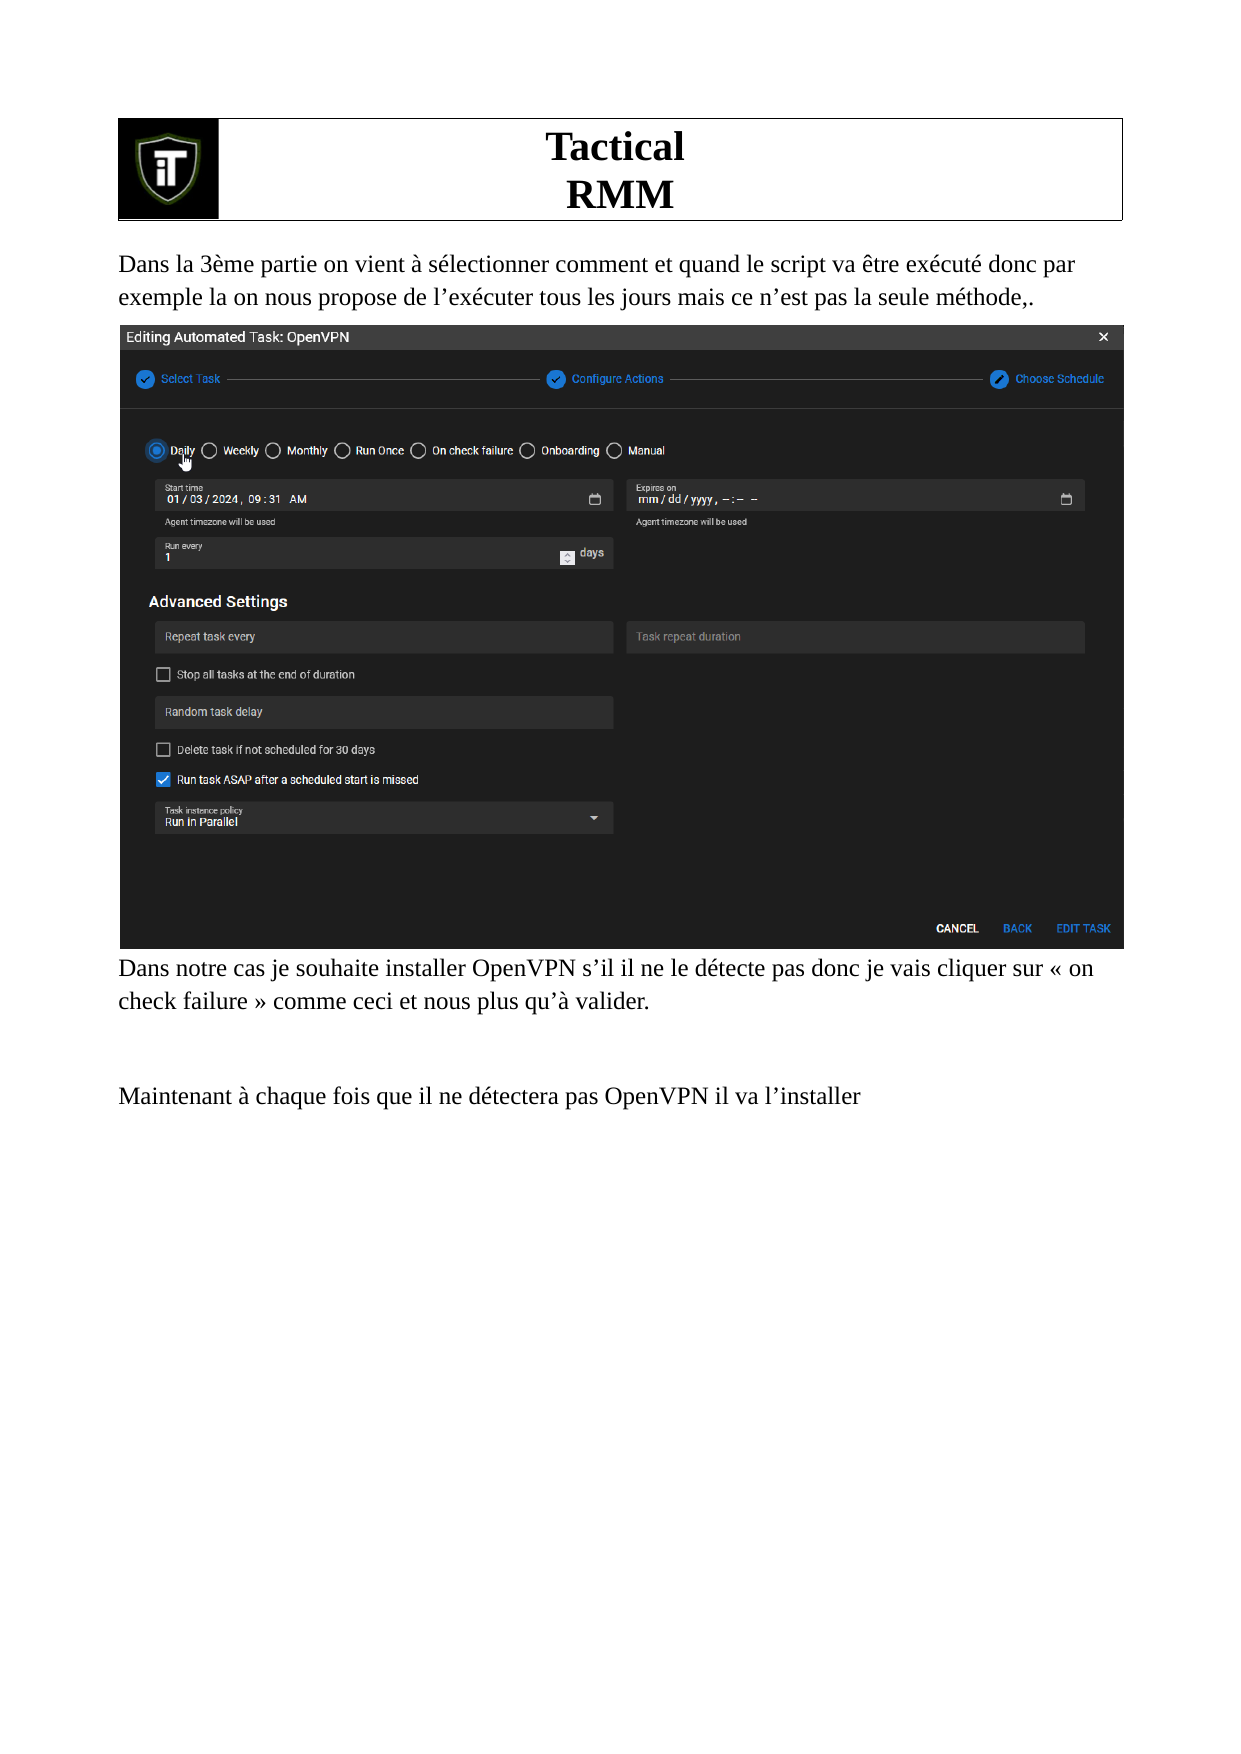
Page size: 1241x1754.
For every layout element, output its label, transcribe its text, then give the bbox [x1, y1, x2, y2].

picture [118, 118, 219, 219]
text Dans la 3ème partie on vient à sélectionner comment et quand le script va être exécuté donc par exemple la on nous propose de l’exécuter tous les jours mais ce n’est pas la seule méthode,. [118, 249, 1122, 311]
picture [120, 325, 1124, 949]
text Dans notre cas je souhaite installer OpenVPN s’il il ne le détecte pas donc je vais cliquer sur « on check failure » comme ceci et nous plus qu’à valider. [118, 330, 1122, 1015]
text Maintenant à chaque fois que il ne détectera pas OpenVPN il va l’installer [118, 1081, 1122, 1110]
